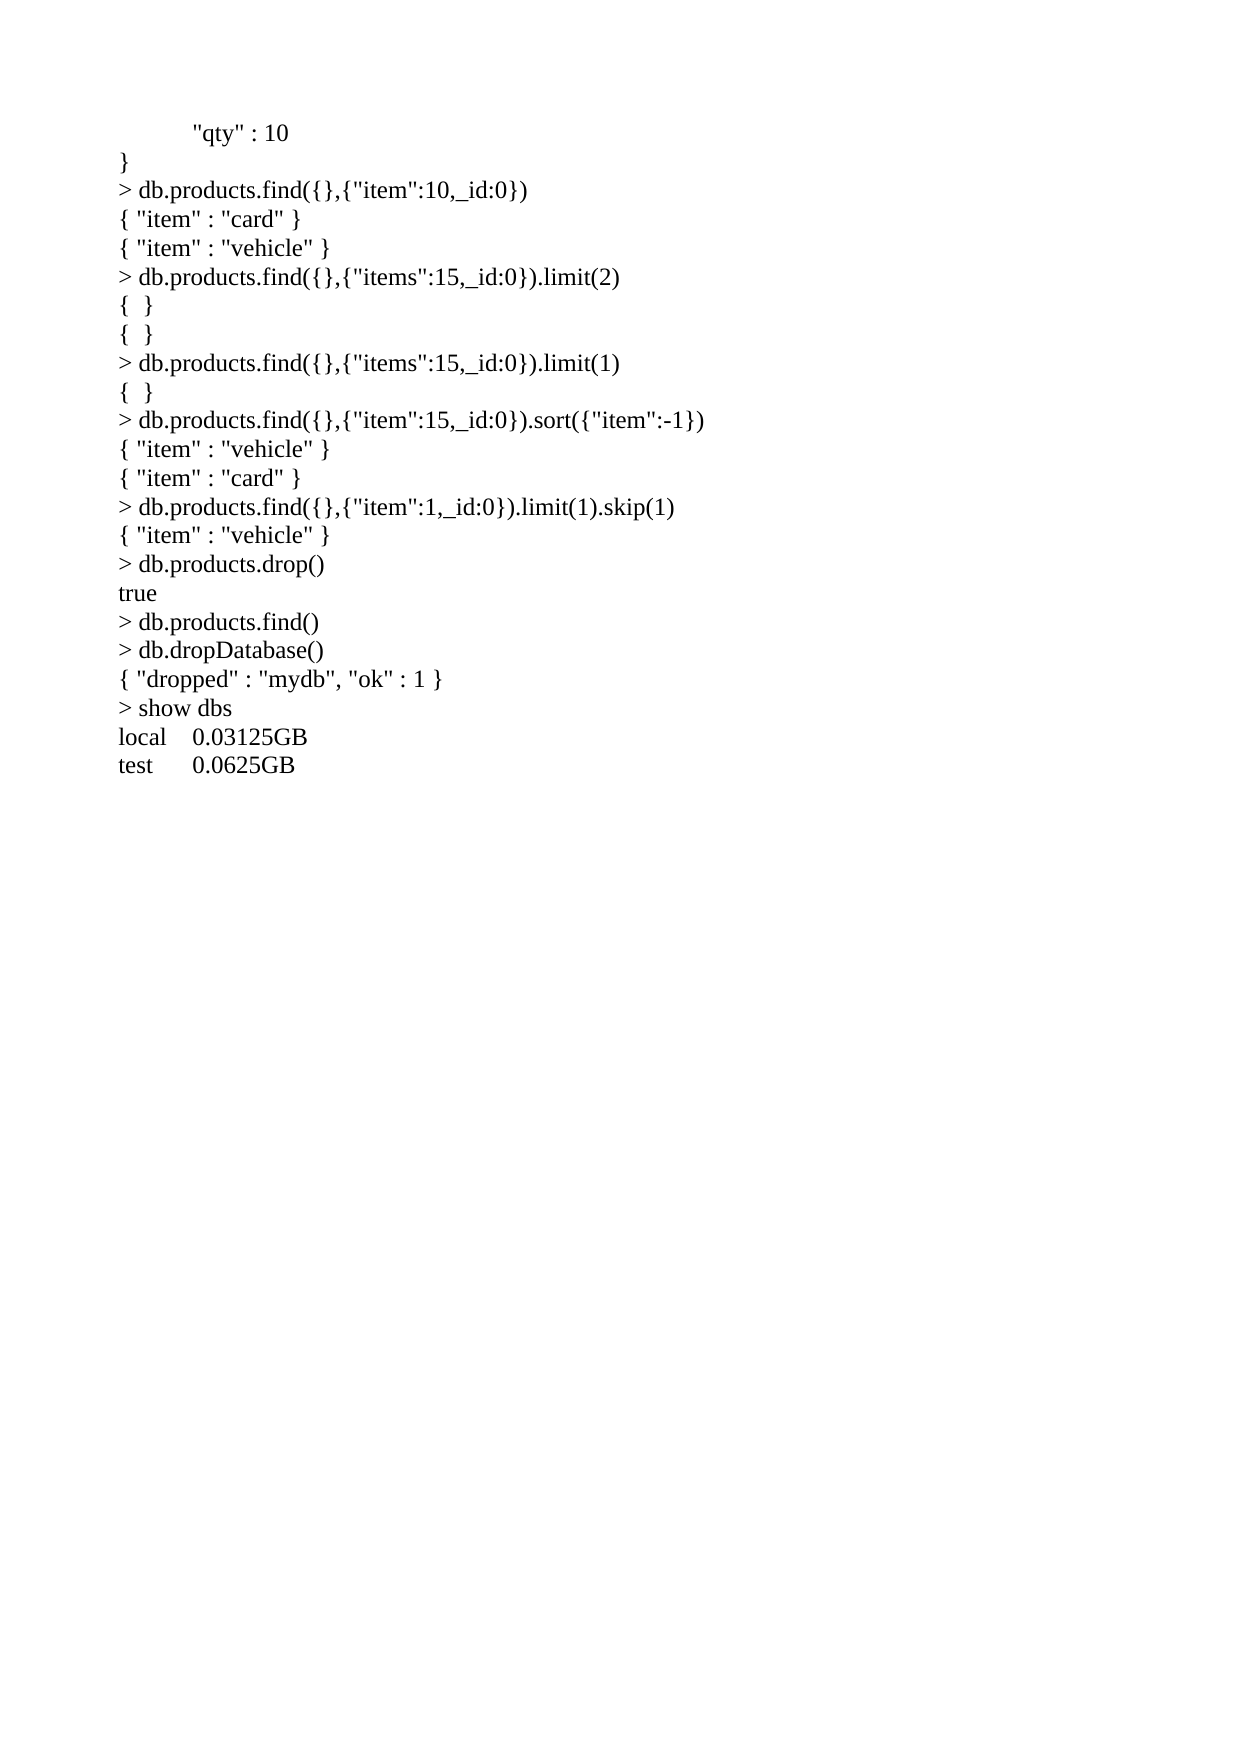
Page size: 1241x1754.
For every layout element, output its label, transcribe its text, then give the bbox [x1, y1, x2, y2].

text { "item" : "vehicle" } [118, 521, 1122, 549]
text > db.products.find({},{"item":1,_id:0}).limit(1).skip(1) [118, 492, 1122, 521]
text { "item" : "vehicle" } [118, 434, 1122, 463]
text { } [118, 377, 1122, 406]
text { "item" : "card" } [118, 463, 1122, 492]
text true [118, 578, 1122, 607]
text > db.products.find({},{"item":15,_id:0}).sort({"item":-1}) [118, 406, 1122, 434]
text local 0.03125GB [118, 722, 1122, 751]
text test 0.0625GB [118, 751, 1122, 779]
text > db.products.find() [118, 607, 1122, 636]
text { "dropped" : "mydb", "ok" : 1 } [118, 664, 1122, 693]
text > db.products.drop() [118, 549, 1122, 578]
text "qty" : 10 [118, 118, 1122, 147]
text > db.products.find({},{"items":15,_id:0}).limit(1) [118, 348, 1122, 377]
text > db.dropDatabase() [118, 636, 1122, 664]
text > db.products.find({},{"items":15,_id:0}).limit(2) [118, 262, 1122, 291]
text > db.products.find({},{"item":10,_id:0}) [118, 176, 1122, 204]
text { "item" : "vehicle" } [118, 233, 1122, 262]
text { } [118, 319, 1122, 348]
text } [118, 147, 1122, 176]
text { "item" : "card" } [118, 204, 1122, 233]
text > show dbs [118, 693, 1122, 722]
text { } [118, 291, 1122, 319]
